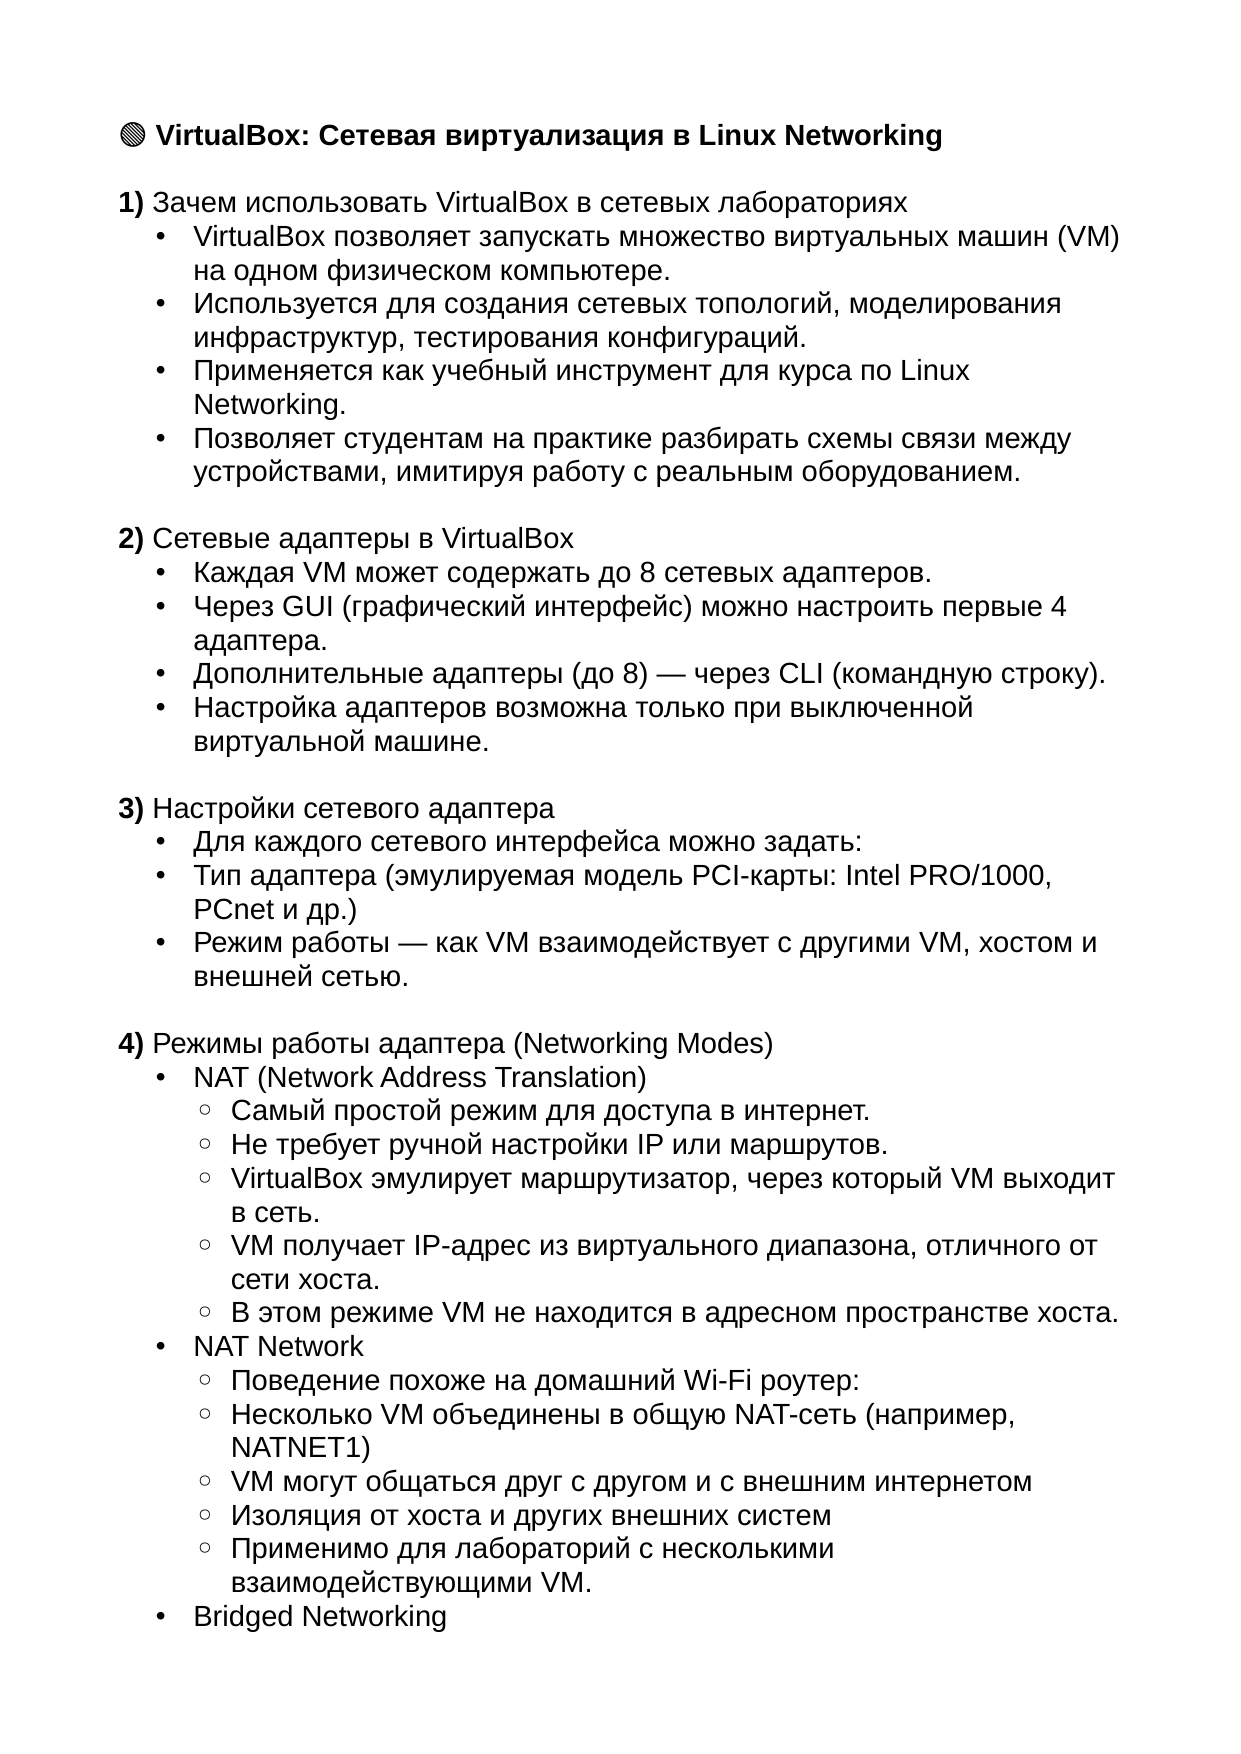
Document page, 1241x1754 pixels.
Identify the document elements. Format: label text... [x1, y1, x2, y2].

list Самый простой режим для доступа в интернет. [193, 1093, 1122, 1127]
text 1) Зачем использовать VirtualBox в сетевых лабораториях [118, 185, 1122, 219]
list Не требует ручной настройки IP или маршрутов. [193, 1127, 1122, 1161]
list Настройка адаптеров возможна только при выключенной виртуальной машине. [156, 690, 1122, 757]
list Несколько VM объединены в общую NAT-сеть (например, NATNET1) [193, 1397, 1122, 1464]
list Изоляция от хоста и других внешних систем [193, 1498, 1122, 1531]
list VirtualBox позволяет запускать множество виртуальных машин (VM) на одном физическом компьютере. [156, 219, 1122, 286]
list Тип адаптера (эмулируемая модель PCI-карты: Intel PRO/1000, PCnet и др.) [156, 858, 1122, 925]
list VM могут общаться друг с другом и с внешним интернетом [193, 1464, 1122, 1498]
list NAT Network [156, 1329, 1122, 1363]
list Каждая VM может содержать до 8 сетевых адаптеров. [156, 555, 1122, 589]
list Применимо для лабораторий с несколькими взаимодействующими VM. [193, 1531, 1122, 1599]
list NAT (Network Address Translation) [156, 1059, 1122, 1093]
text 🟢 VirtualBox: Сетевая виртуализация в Linux Networking [118, 118, 1122, 152]
list Через GUI (графический интерфейс) можно настроить первые 4 адаптера. [156, 589, 1122, 656]
list Дополнительные адаптеры (до 8) — через CLI (командную строку). [156, 656, 1122, 690]
text 3) Настройки сетевого адаптера [118, 791, 1122, 824]
text 4) Режимы работы адаптера (Networking Modes) [118, 1026, 1122, 1059]
list VM получает IP-адрес из виртуального диапазона, отличного от сети хоста. [193, 1228, 1122, 1295]
list Используется для создания сетевых топологий, моделирования инфраструктур, тестирования конфигураций. [156, 286, 1122, 353]
list Для каждого сетевого интерфейса можно задать: [156, 824, 1122, 858]
list Позволяет студентам на практике разбирать схемы связи между устройствами, имитируя работу с реальным оборудованием. [156, 421, 1122, 488]
text 2) Сетевые адаптеры в VirtualBox [118, 521, 1122, 555]
list Применяется как учебный инструмент для курса по Linux Networking. [156, 353, 1122, 421]
list Режим работы — как VM взаимодействует с другими VM, хостом и внешней сетью. [156, 925, 1122, 992]
list Поведение похоже на домашний Wi-Fi роутер: [193, 1363, 1122, 1397]
list Bridged Networking [156, 1599, 1122, 1632]
list В этом режиме VM не находится в адресном пространстве хоста. [193, 1295, 1122, 1329]
list VirtualBox эмулирует маршрутизатор, через который VM выходит в сеть. [193, 1161, 1122, 1228]
